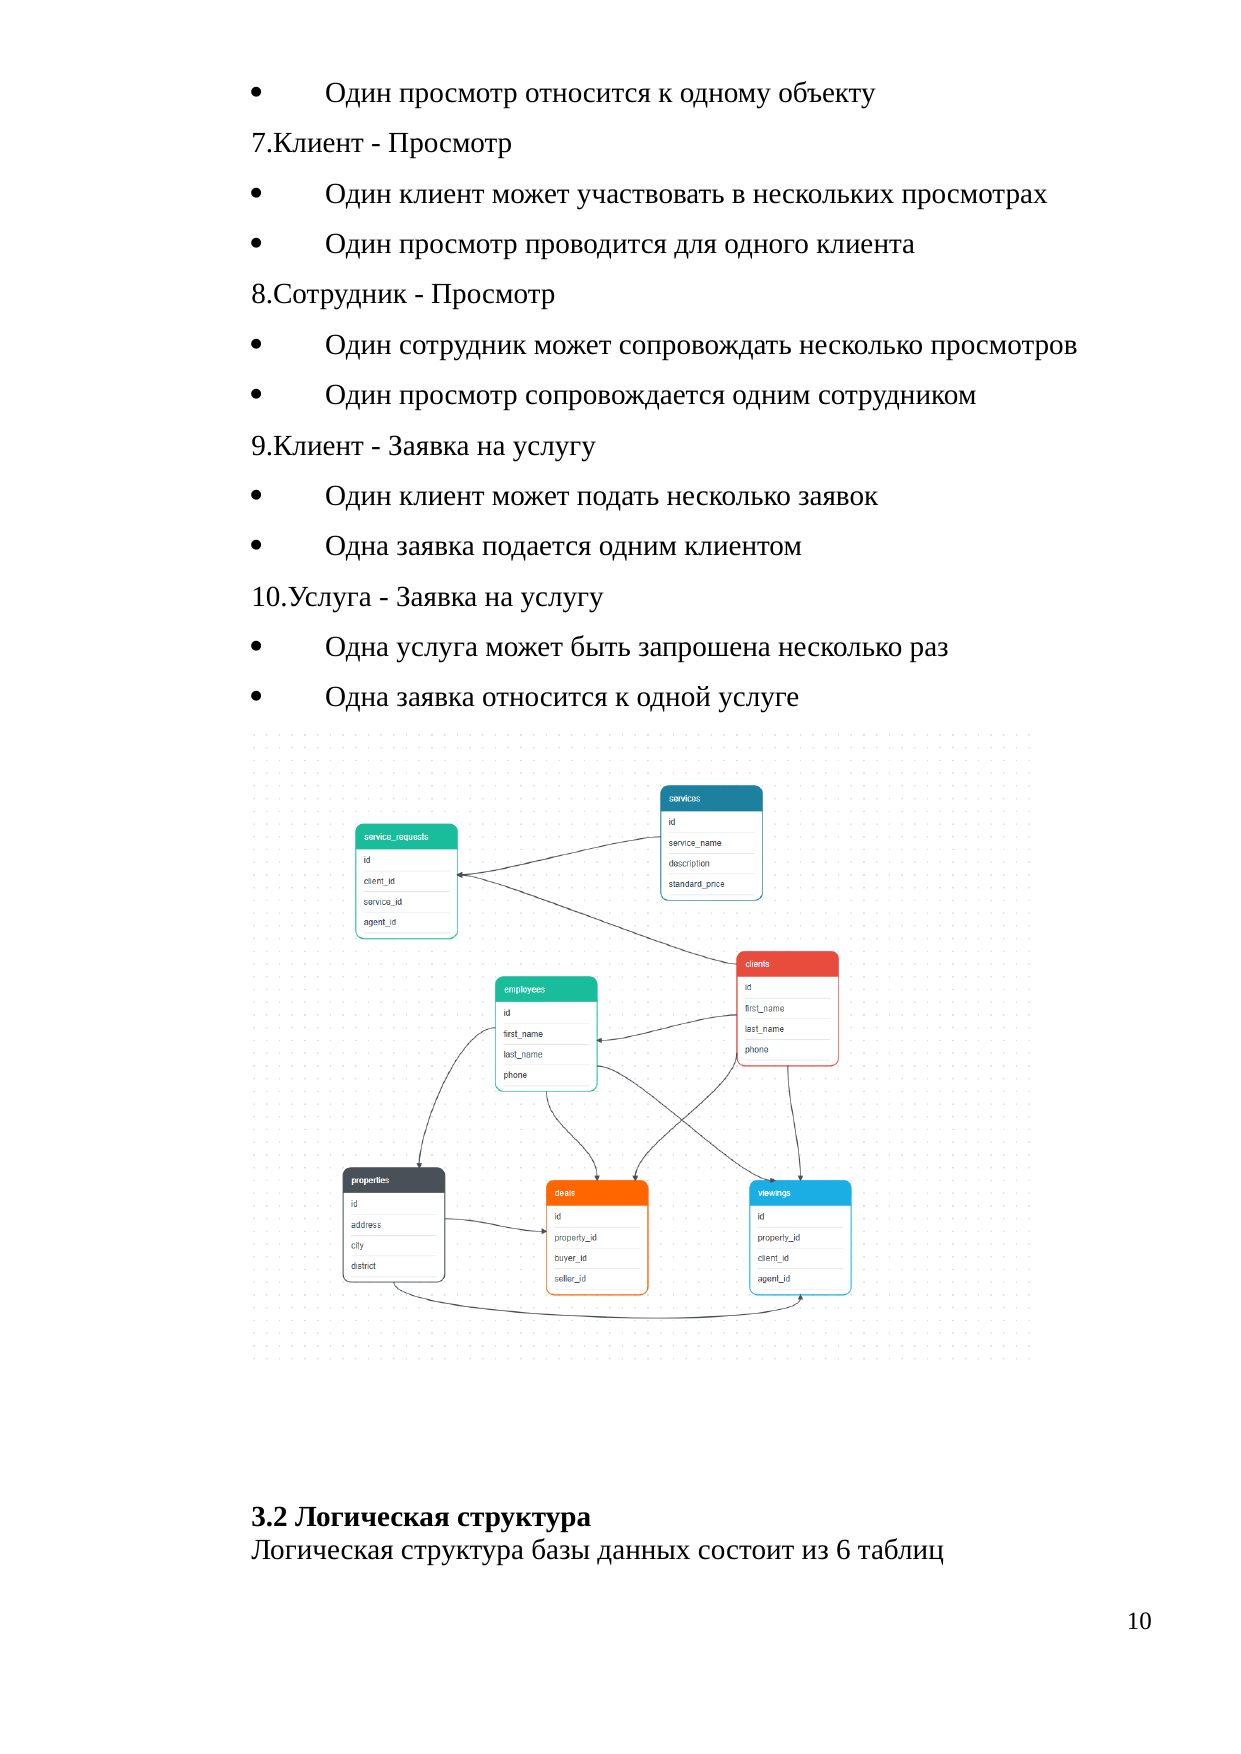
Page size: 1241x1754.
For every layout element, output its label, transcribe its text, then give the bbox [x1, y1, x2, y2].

text 10.Услуга - Заявка на услугу [177, 579, 1152, 612]
subtitle 3.2 Логическая структура [177, 1499, 1152, 1532]
list Один клиент может подать несколько заявок [177, 478, 1152, 512]
list Один просмотр сопровождается одним сотрудником [177, 377, 1152, 411]
list Один сотрудник может сопровождать несколько просмотров [177, 327, 1152, 361]
list Одна заявка относится к одной услуге [177, 679, 1152, 713]
text 7.Клиент - Просмотр [177, 125, 1152, 159]
text 9.Клиент - Заявка на услугу [177, 428, 1152, 461]
text 8.Сотрудник - Просмотр [177, 277, 1152, 310]
text Логическая структура базы данных состоит из 6 таблиц [177, 1532, 1152, 1566]
list Один клиент может участвовать в нескольких просмотрах [177, 176, 1152, 209]
list Один просмотр относится к одному объекту [177, 75, 1152, 109]
list Одна услуга может быть запрошена несколько раз [177, 629, 1152, 663]
list Один просмотр проводится для одного клиента [177, 226, 1152, 260]
list Одна заявка подается одним клиентом [177, 528, 1152, 562]
